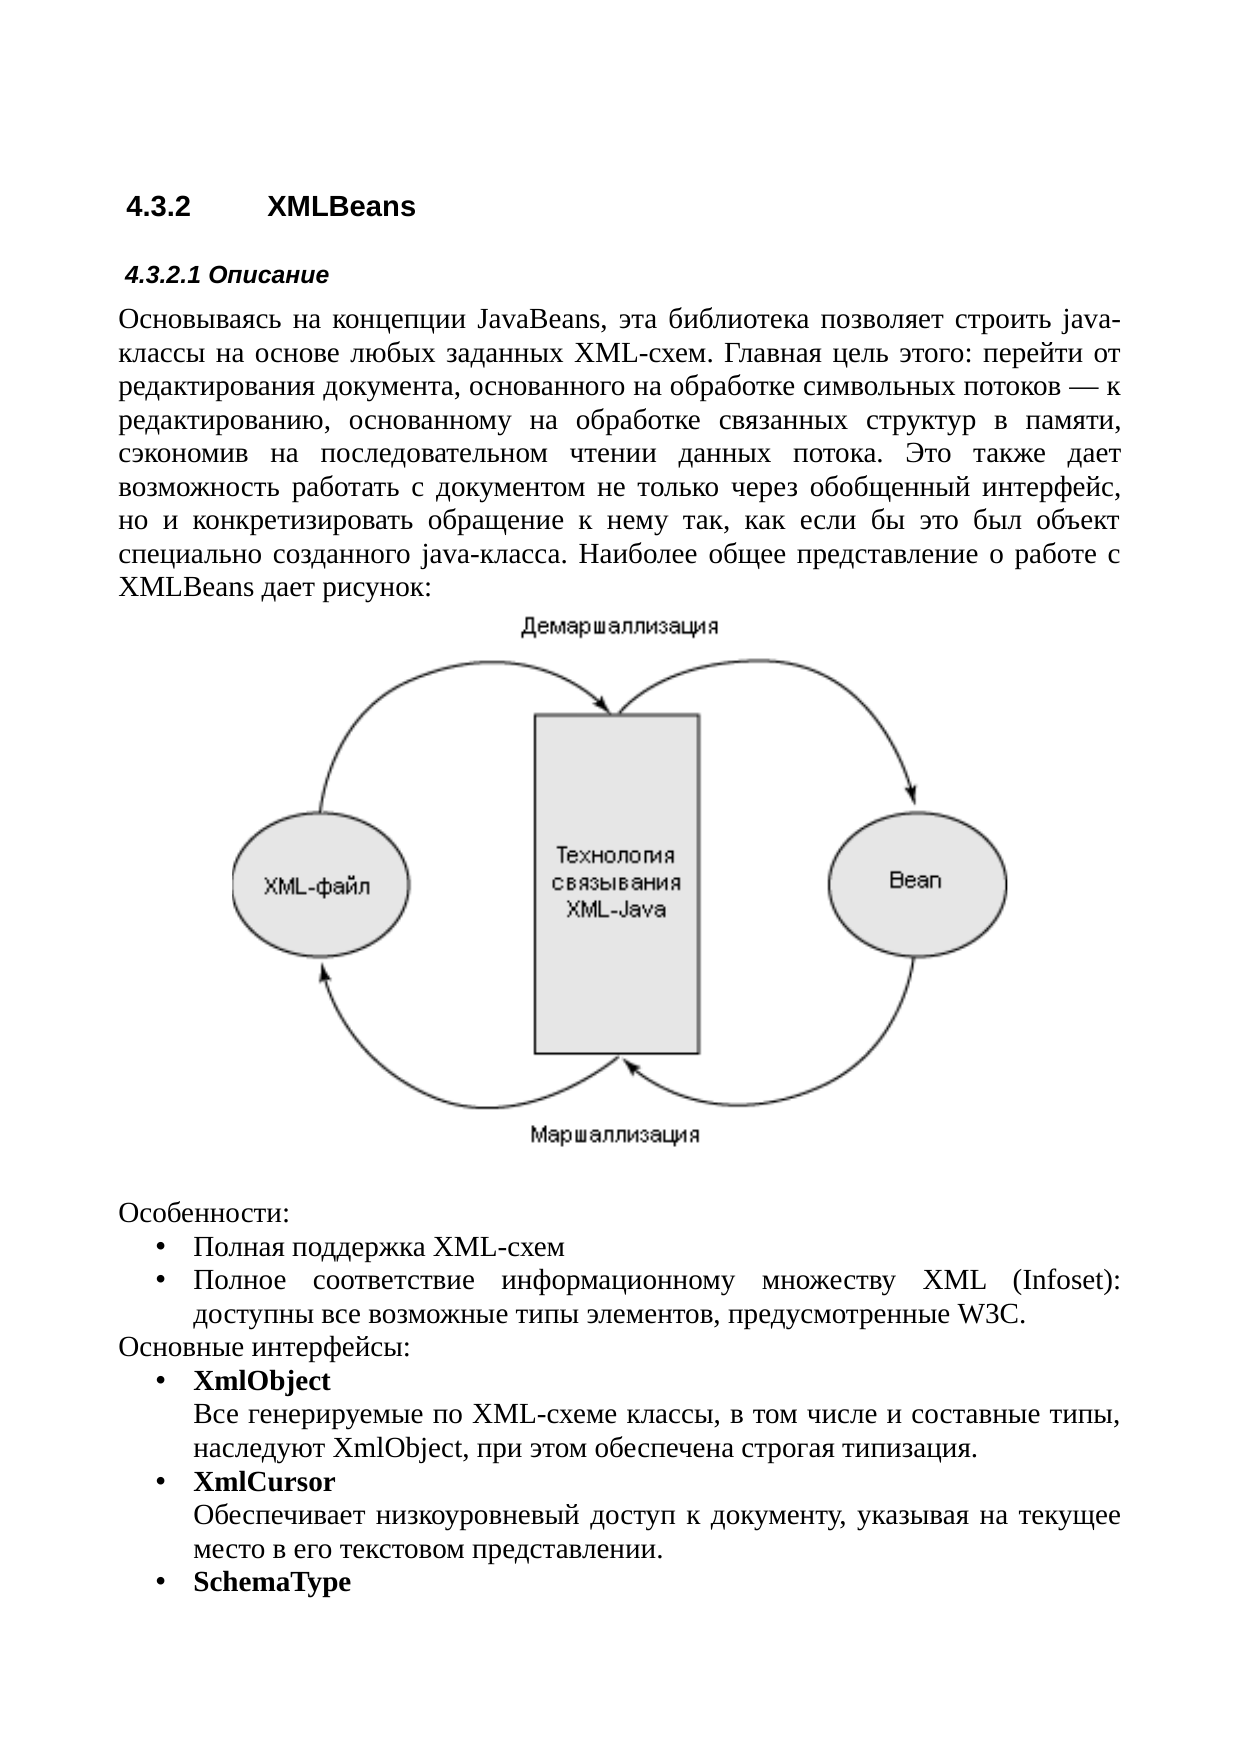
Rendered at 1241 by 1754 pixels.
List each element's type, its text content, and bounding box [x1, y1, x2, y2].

list XmlObject [156, 1363, 1122, 1397]
text Основываясь на концепции JavaBeans, эта библиотека позволяет строить java-классы на основе любых заданных XML-схем. Главная цель этого: перейти от редактирования документа, основанного на обработке символьных потоков — к редактированию, основанному на обработке связанных структур в памяти, сэкономив на последовательном чтении данных потока. Это также дает возможность работать с документом не только через обобщенный интерфейс, но и конкретизировать обращение к нему так, как если бы это был объект специально созданного java-класса. Наиболее общее представление о работе с XMLBeans дает рисунок: [118, 301, 1122, 603]
subtitle Описание [118, 260, 1122, 289]
list Полное соответствие информационному множеству XML (Infoset): доступны все возможные типы элементов, предусмотренные W3C. [156, 1262, 1122, 1329]
picture [232, 603, 1008, 1149]
list SchemaType [156, 1564, 1122, 1598]
subtitle XMLBeans [118, 189, 1122, 223]
text Особенности: [118, 1195, 1122, 1229]
list Полная поддержка XML-схем [156, 1229, 1122, 1262]
list XmlCursor [156, 1464, 1122, 1497]
text Основные интерфейсы: [118, 1329, 1122, 1363]
list Все генерируемые по XML-схеме классы, в том числе и составные типы, наследуют XmlObject, при этом обеспечена строгая типизация. [156, 1397, 1122, 1464]
list Обеспечивает низкоуровневый доступ к документу, указывая на текущее место в его текстовом представлении. [156, 1497, 1122, 1564]
